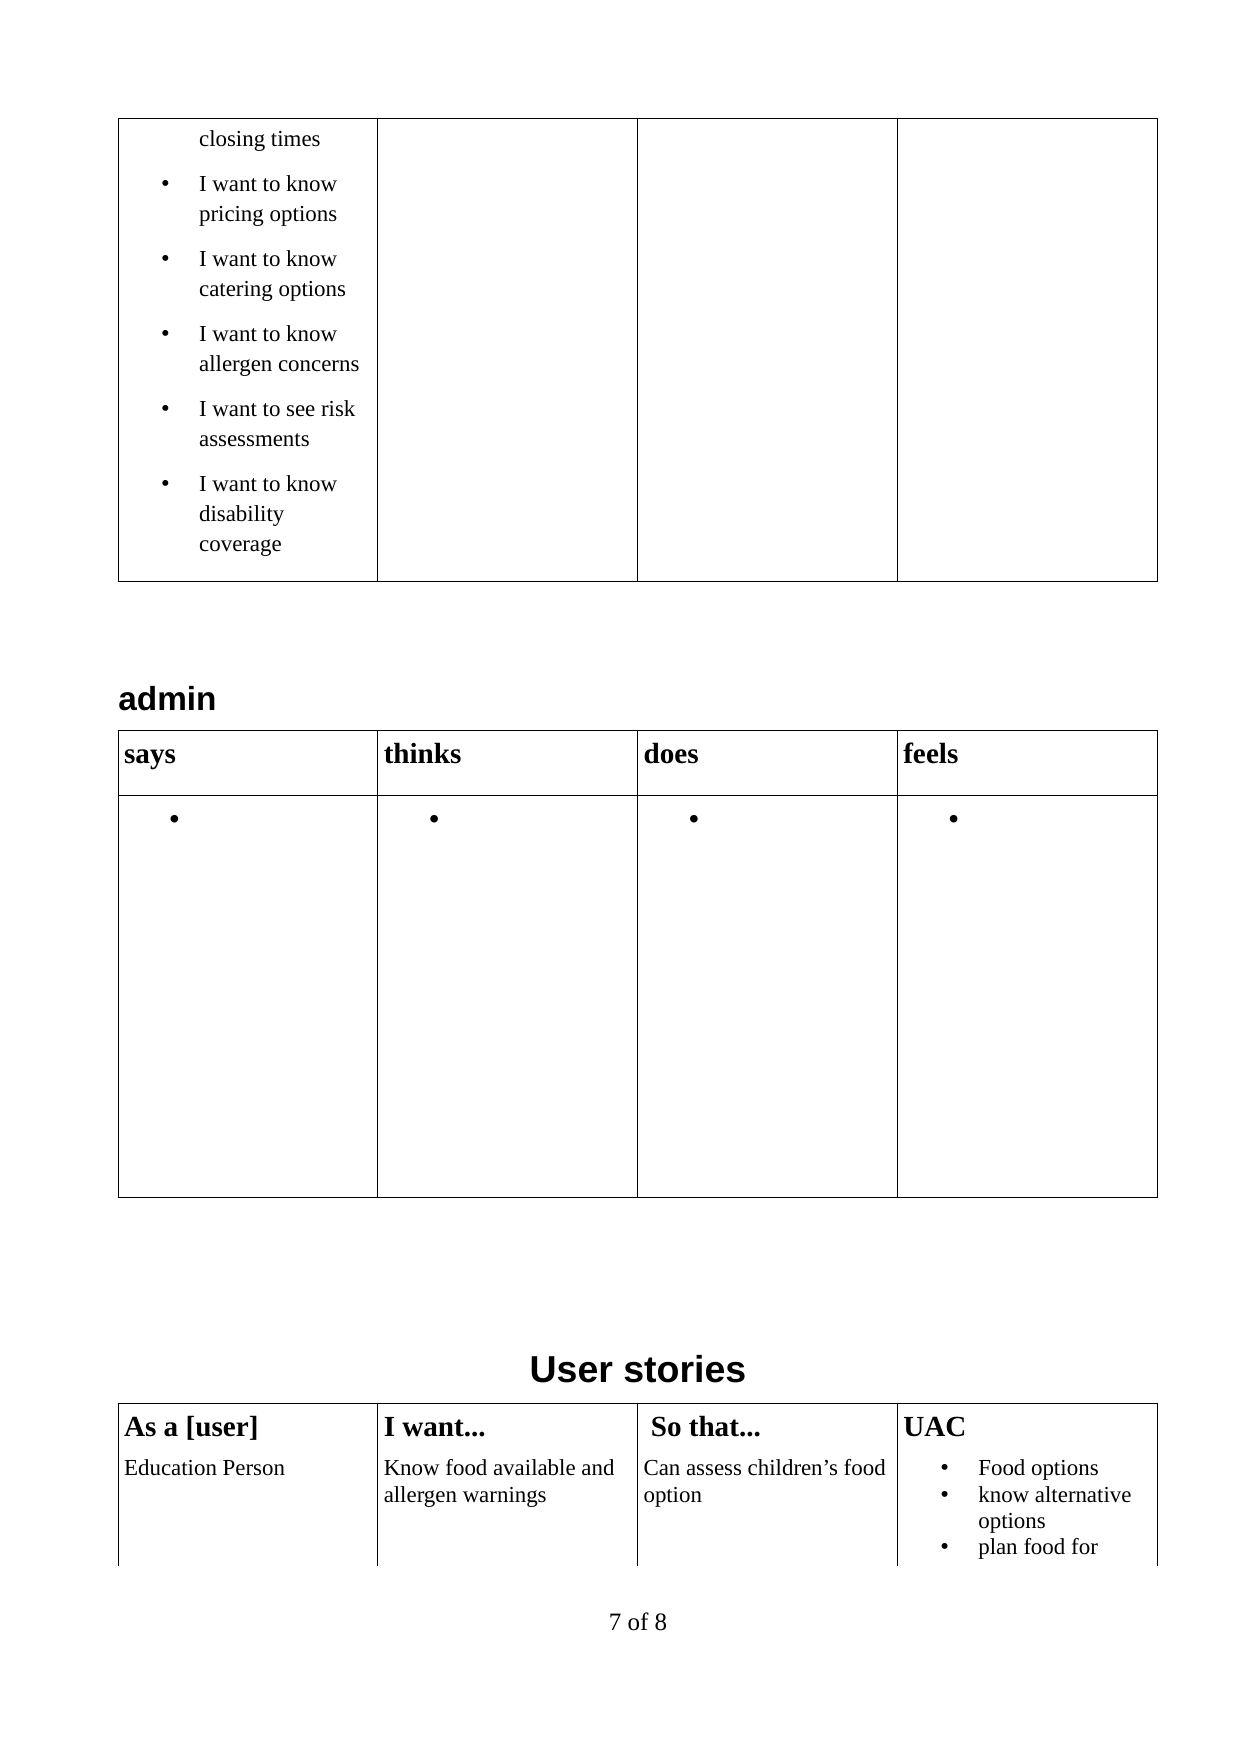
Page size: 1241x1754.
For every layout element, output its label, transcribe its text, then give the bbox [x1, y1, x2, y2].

table_header says [119, 731, 377, 795]
table_cell Can assess children’s food option [638, 1449, 897, 1566]
table_cell [638, 119, 897, 581]
table_cell Education Person [119, 1449, 377, 1566]
table_cell [898, 796, 1157, 1197]
subtitle admin [118, 679, 1157, 717]
table_cell [378, 119, 637, 581]
table_cell [119, 796, 377, 1197]
table_cell Know food available and allergen warnings [378, 1449, 637, 1566]
table_cell closing times I want to know pricing options I want to know catering options I want to know allergen concerns I want to see risk assessments I want to know disability coverage [119, 119, 377, 581]
table_cell [378, 796, 637, 1197]
table_header does [638, 731, 897, 795]
table_header thinks [378, 731, 637, 795]
table_cell [638, 796, 897, 1197]
table_header UAC [898, 1404, 1157, 1449]
table_header feels [898, 731, 1157, 795]
table_header I want... [378, 1404, 637, 1449]
subtitle User stories [118, 1347, 1157, 1390]
table_cell Food options know alternative options plan food for people with certain requirements [898, 1449, 1157, 1566]
table_header So that... [638, 1404, 897, 1449]
table_cell [898, 119, 1157, 581]
table_header As a [user] [119, 1404, 377, 1449]
